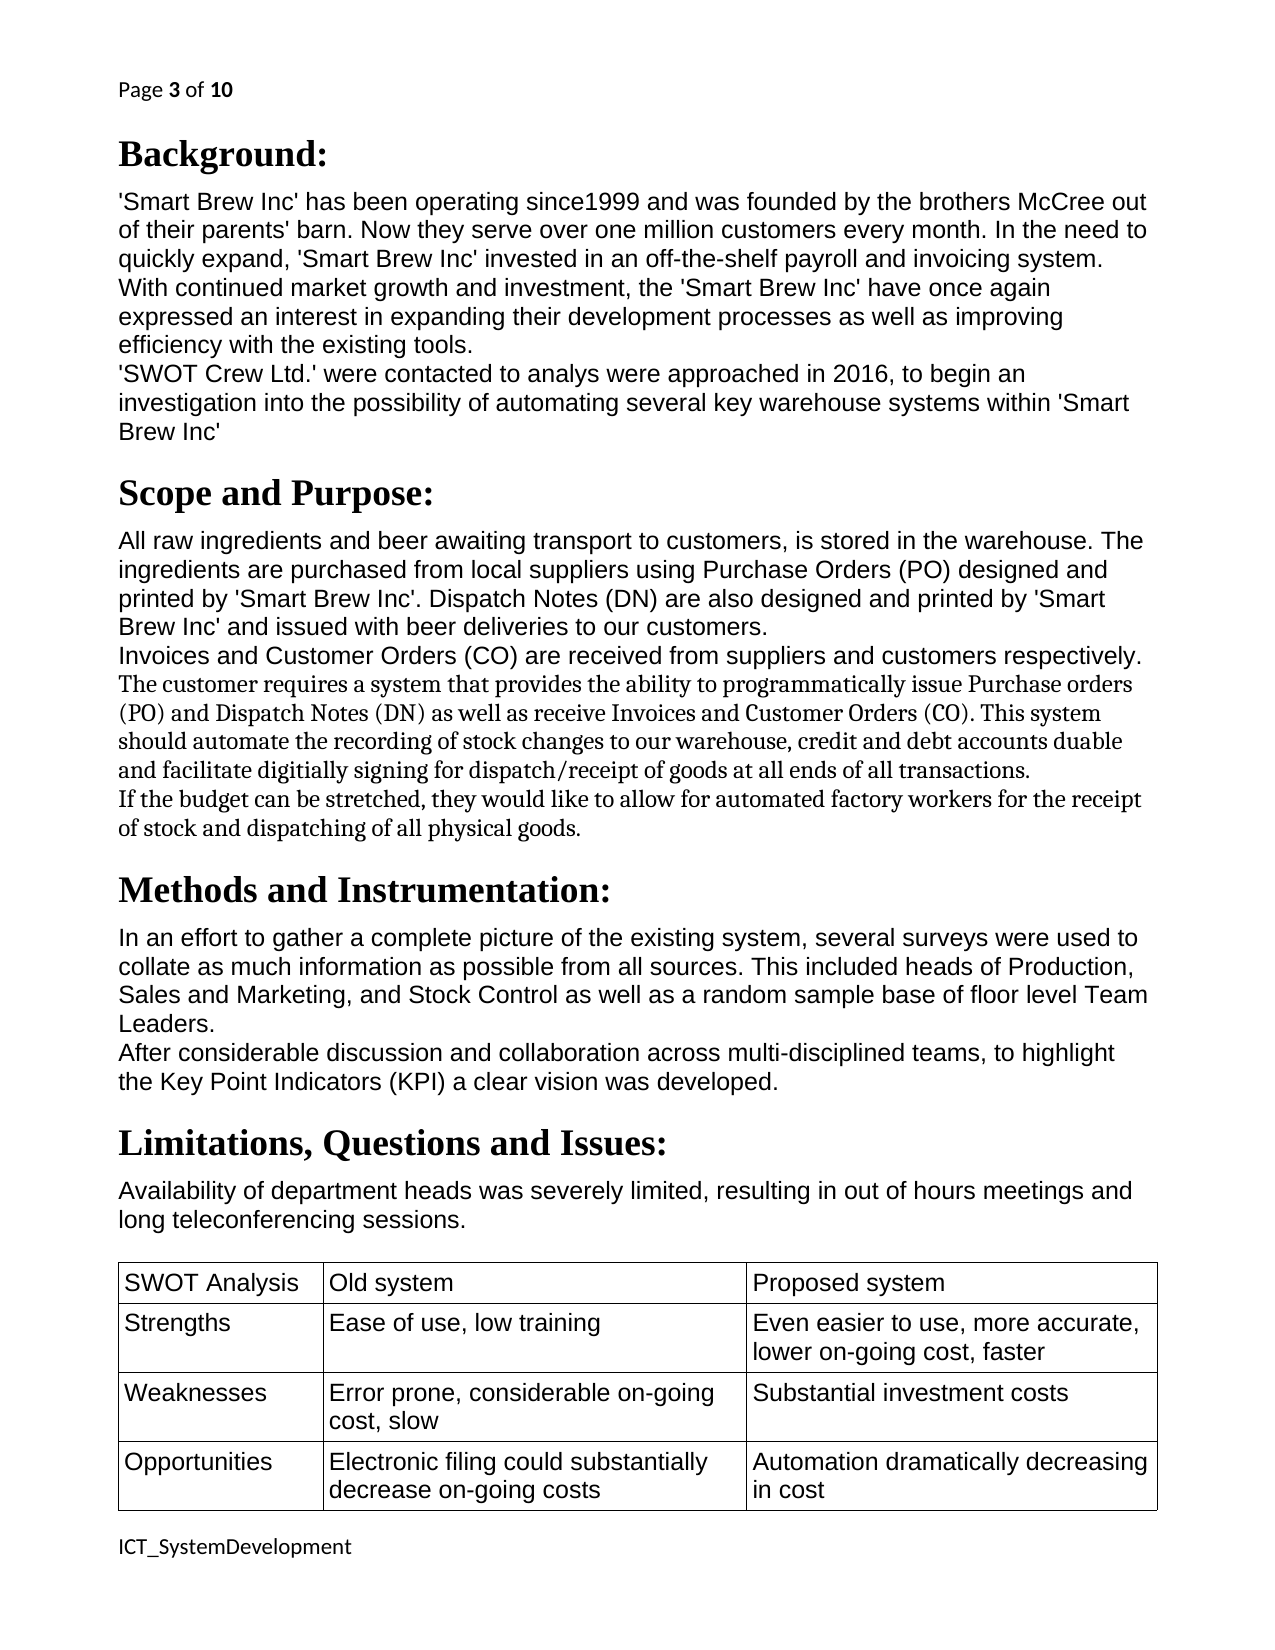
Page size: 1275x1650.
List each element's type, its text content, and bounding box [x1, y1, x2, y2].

table_cell Substantial investment costs [747, 1373, 1157, 1441]
table_cell Weaknesses [119, 1373, 323, 1441]
text In an effort to gather a complete picture of the existing system, several surveys were used to collate as much information as possible from all sources. This included heads of Production, Sales and Marketing, and Stock Control as well as a random sample base of floor level Team Leaders. After considerable discussion and collaboration across multi-disciplined teams, to highlight the Key Point Indicators (KPI) a clear vision was developed. [118, 923, 1157, 1095]
table_cell Ease of use, low training [324, 1304, 746, 1372]
table_cell Electronic filing could substantially decrease on-going costs [324, 1442, 746, 1510]
subtitle Scope and Purpose: [118, 470, 1157, 513]
text 'SWOT Crew Ltd.' were contacted to analys were approached in 2016, to begin an investigation into the possibility of automating several key warehouse systems within 'Smart Brew Inc' [118, 359, 1157, 445]
table_header Old system [324, 1263, 746, 1303]
table_header SWOT Analysis [119, 1263, 323, 1303]
text The customer requires a system that provides the ability to programmatically issue Purchase orders (PO) and Dispatch Notes (DN) as well as receive Invoices and Customer Orders (CO). This system should automate the recording of stock changes to our warehouse, credit and debt accounts duable and facilitate digitially signing for dispatch/receipt of goods at all ends of all transactions. If the budget can be stretched, they would like to allow for automated factory workers for the receipt of stock and dispatching of all physical goods. [118, 670, 1157, 842]
table_header Proposed system [747, 1263, 1157, 1303]
subtitle Methods and Instrumentation: [118, 867, 1157, 910]
table_cell Opportunities [119, 1442, 323, 1510]
subtitle Background: [118, 131, 1157, 174]
subtitle Limitations, Questions and Issues: [118, 1120, 1157, 1163]
text Availability of department heads was severely limited, resulting in out of hours meetings and long teleconferencing sessions. [118, 1176, 1157, 1233]
text Invoices and Customer Orders (CO) are received from suppliers and customers respectively. [118, 641, 1157, 670]
table_cell Automation dramatically decreasing in cost [747, 1442, 1157, 1510]
table_cell Even easier to use, more accurate, lower on-going cost, faster [747, 1304, 1157, 1372]
text 'Smart Brew Inc' has been operating since1999 and was founded by the brothers McCree out of their parents' barn. Now they serve over one million customers every month. In the need to quickly expand, 'Smart Brew Inc' invested in an off-the-shelf payroll and invoicing system. With continued market growth and investment, the 'Smart Brew Inc' have once again expressed an interest in expanding their development processes as well as improving efficiency with the existing tools. [118, 187, 1157, 359]
table_cell Strengths [119, 1304, 323, 1372]
table_cell Error prone, considerable on-going cost, slow [324, 1373, 746, 1441]
text All raw ingredients and beer awaiting transport to customers, is stored in the warehouse. The ingredients are purchased from local suppliers using Purchase Orders (PO) designed and printed by 'Smart Brew Inc'. Dispatch Notes (DN) are also designed and printed by 'Smart Brew Inc' and issued with beer deliveries to our customers. [118, 526, 1157, 641]
